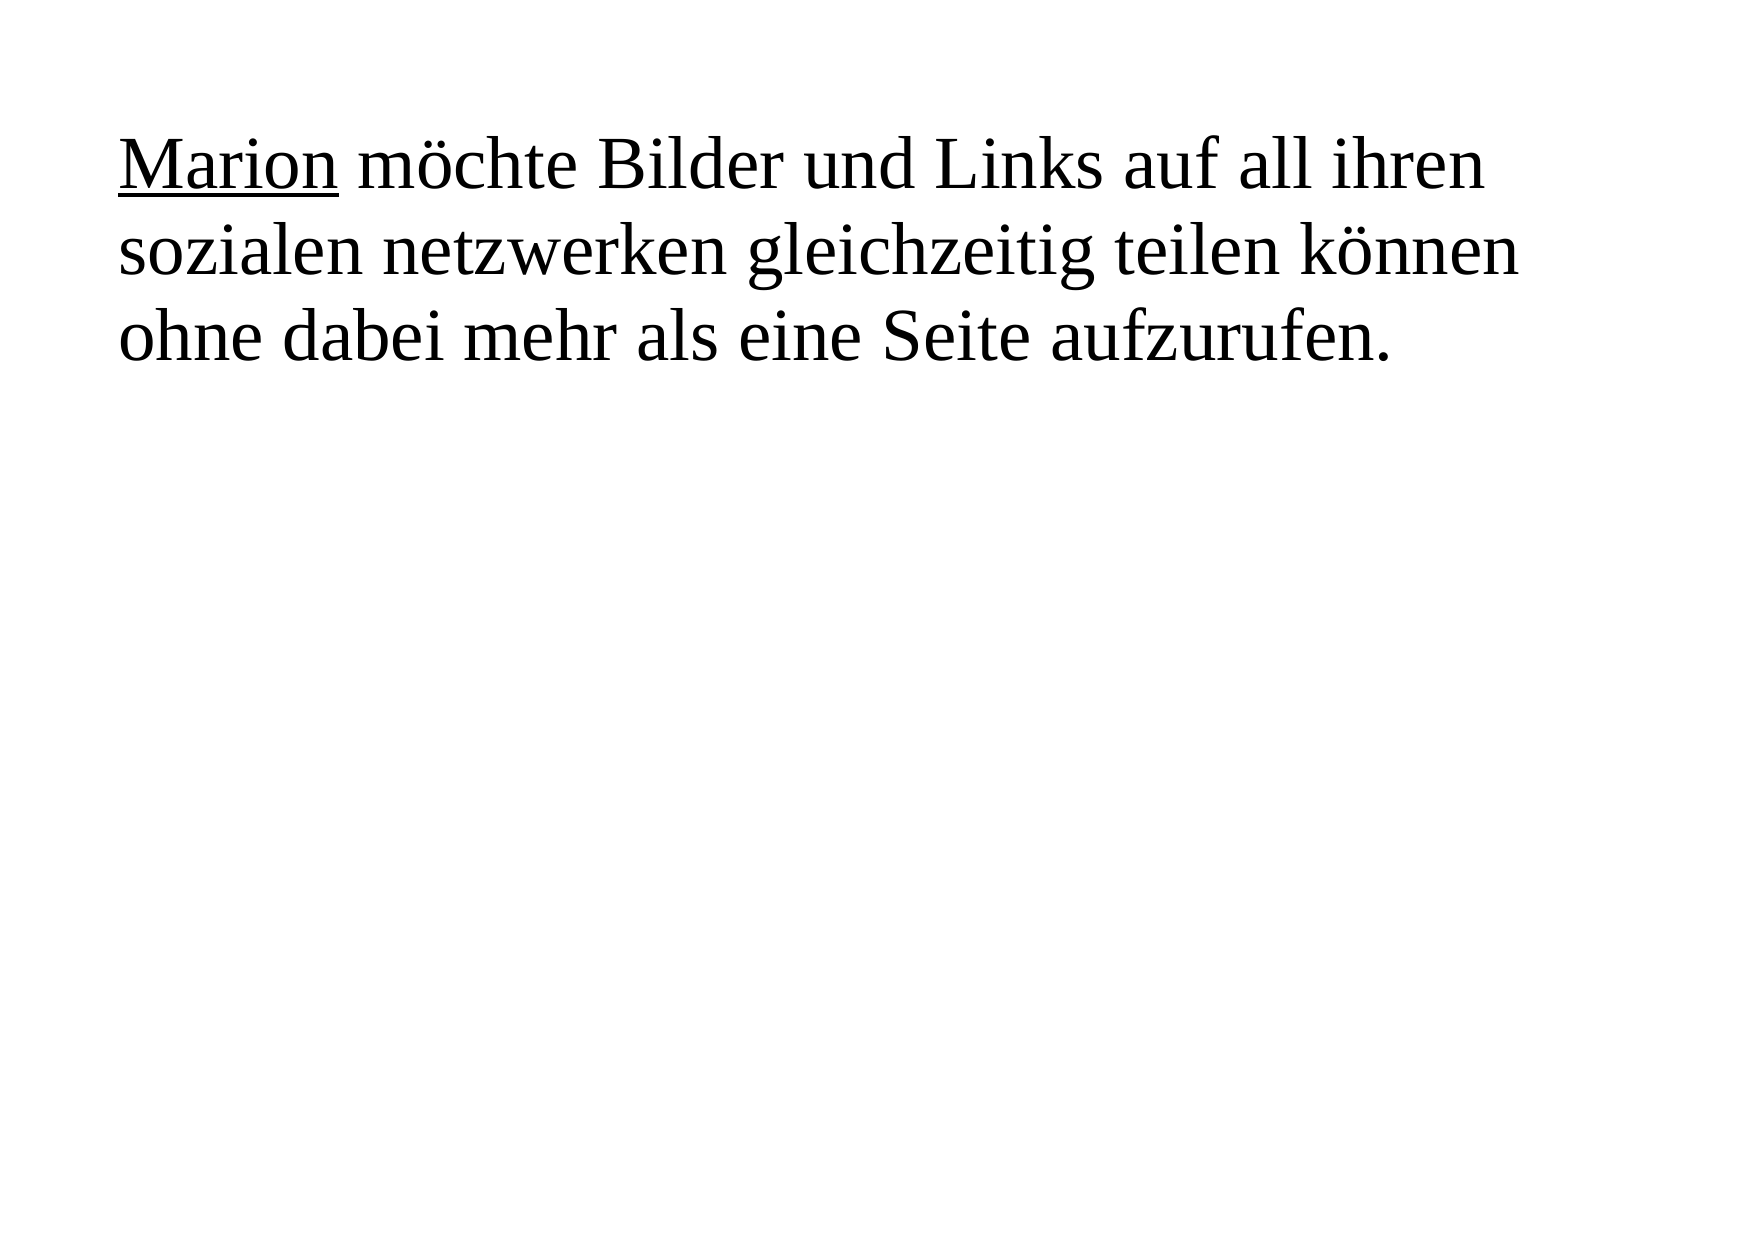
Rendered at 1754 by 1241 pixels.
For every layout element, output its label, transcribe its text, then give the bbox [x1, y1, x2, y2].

text Marion möchte Bilder und Links auf all ihren sozialen netzwerken gleichzeitig teilen können ohne dabei mehr als eine Seite aufzurufen. [118, 118, 1636, 377]
